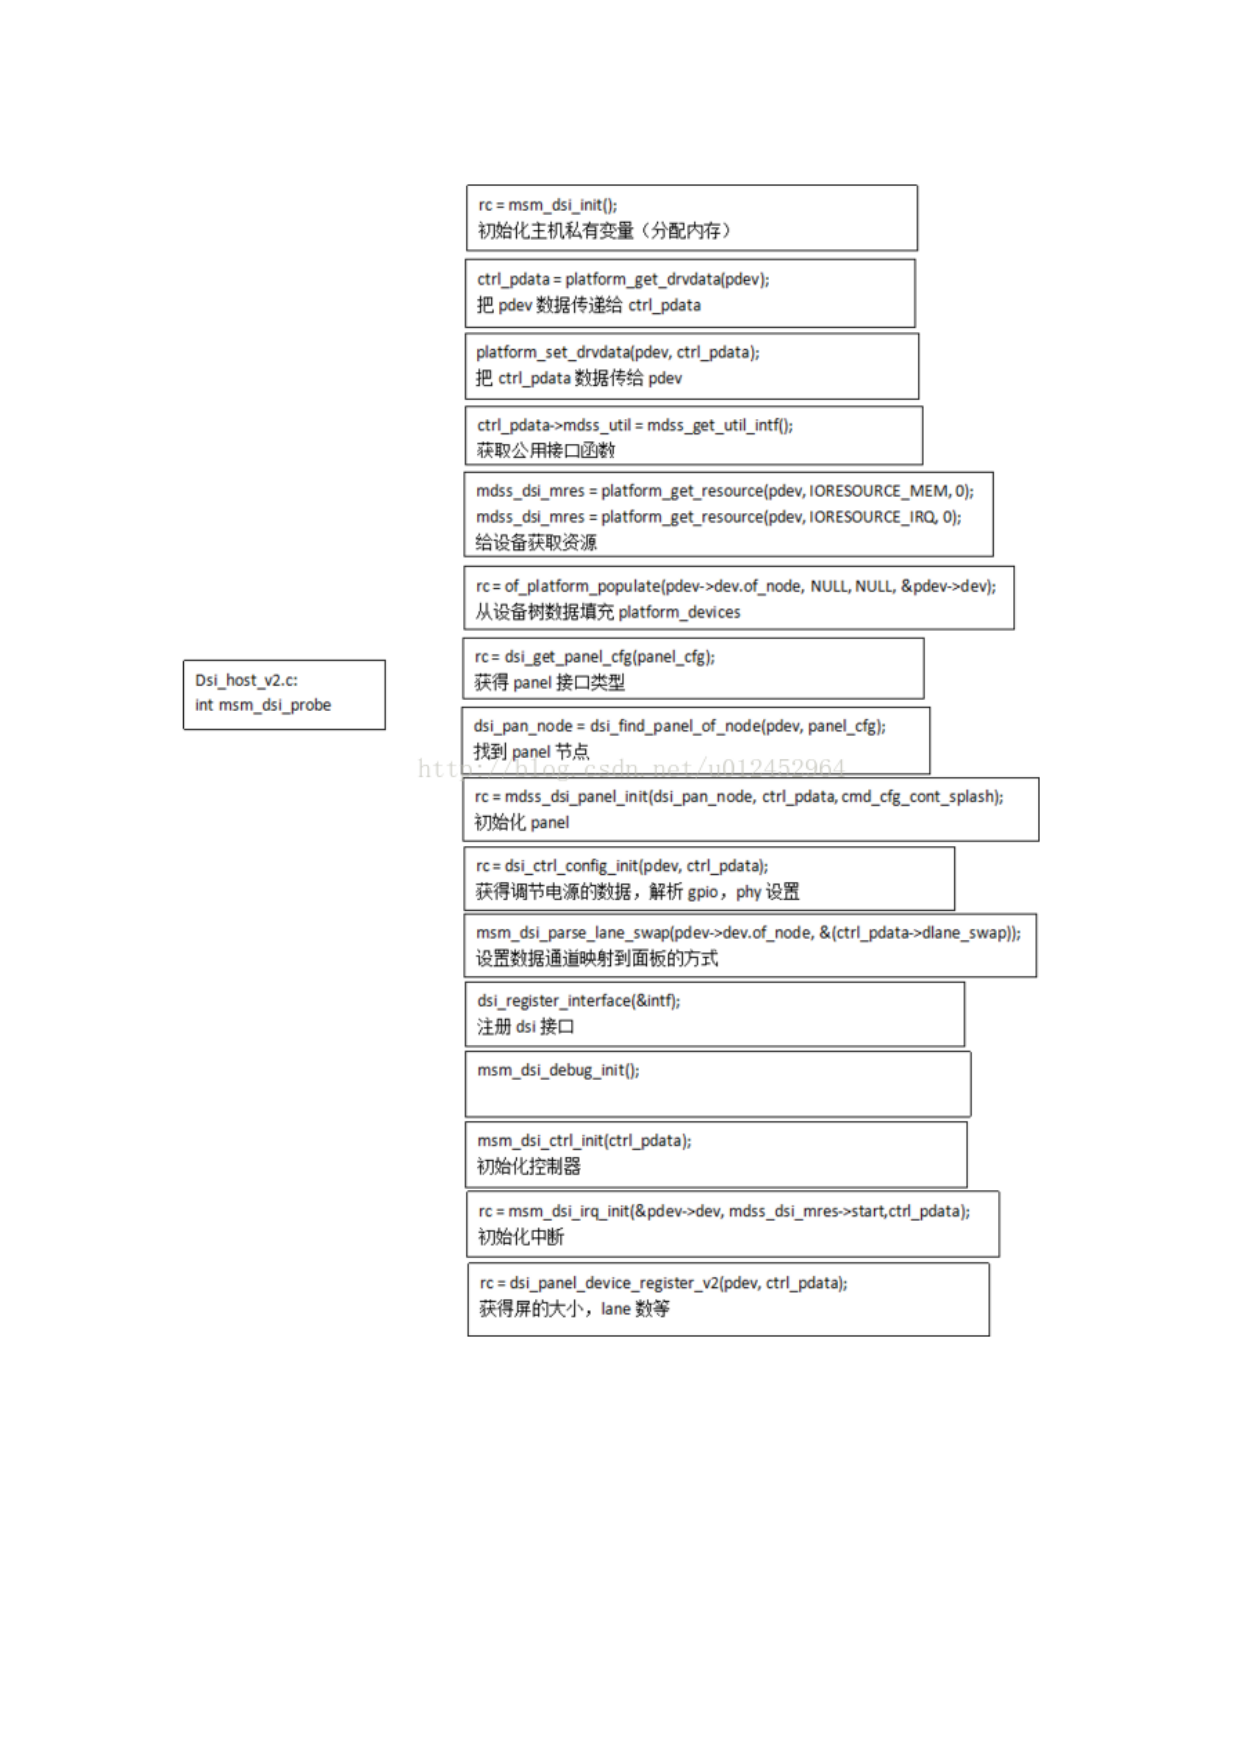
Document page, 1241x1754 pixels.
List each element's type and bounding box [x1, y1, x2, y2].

picture [118, 168, 1120, 1341]
